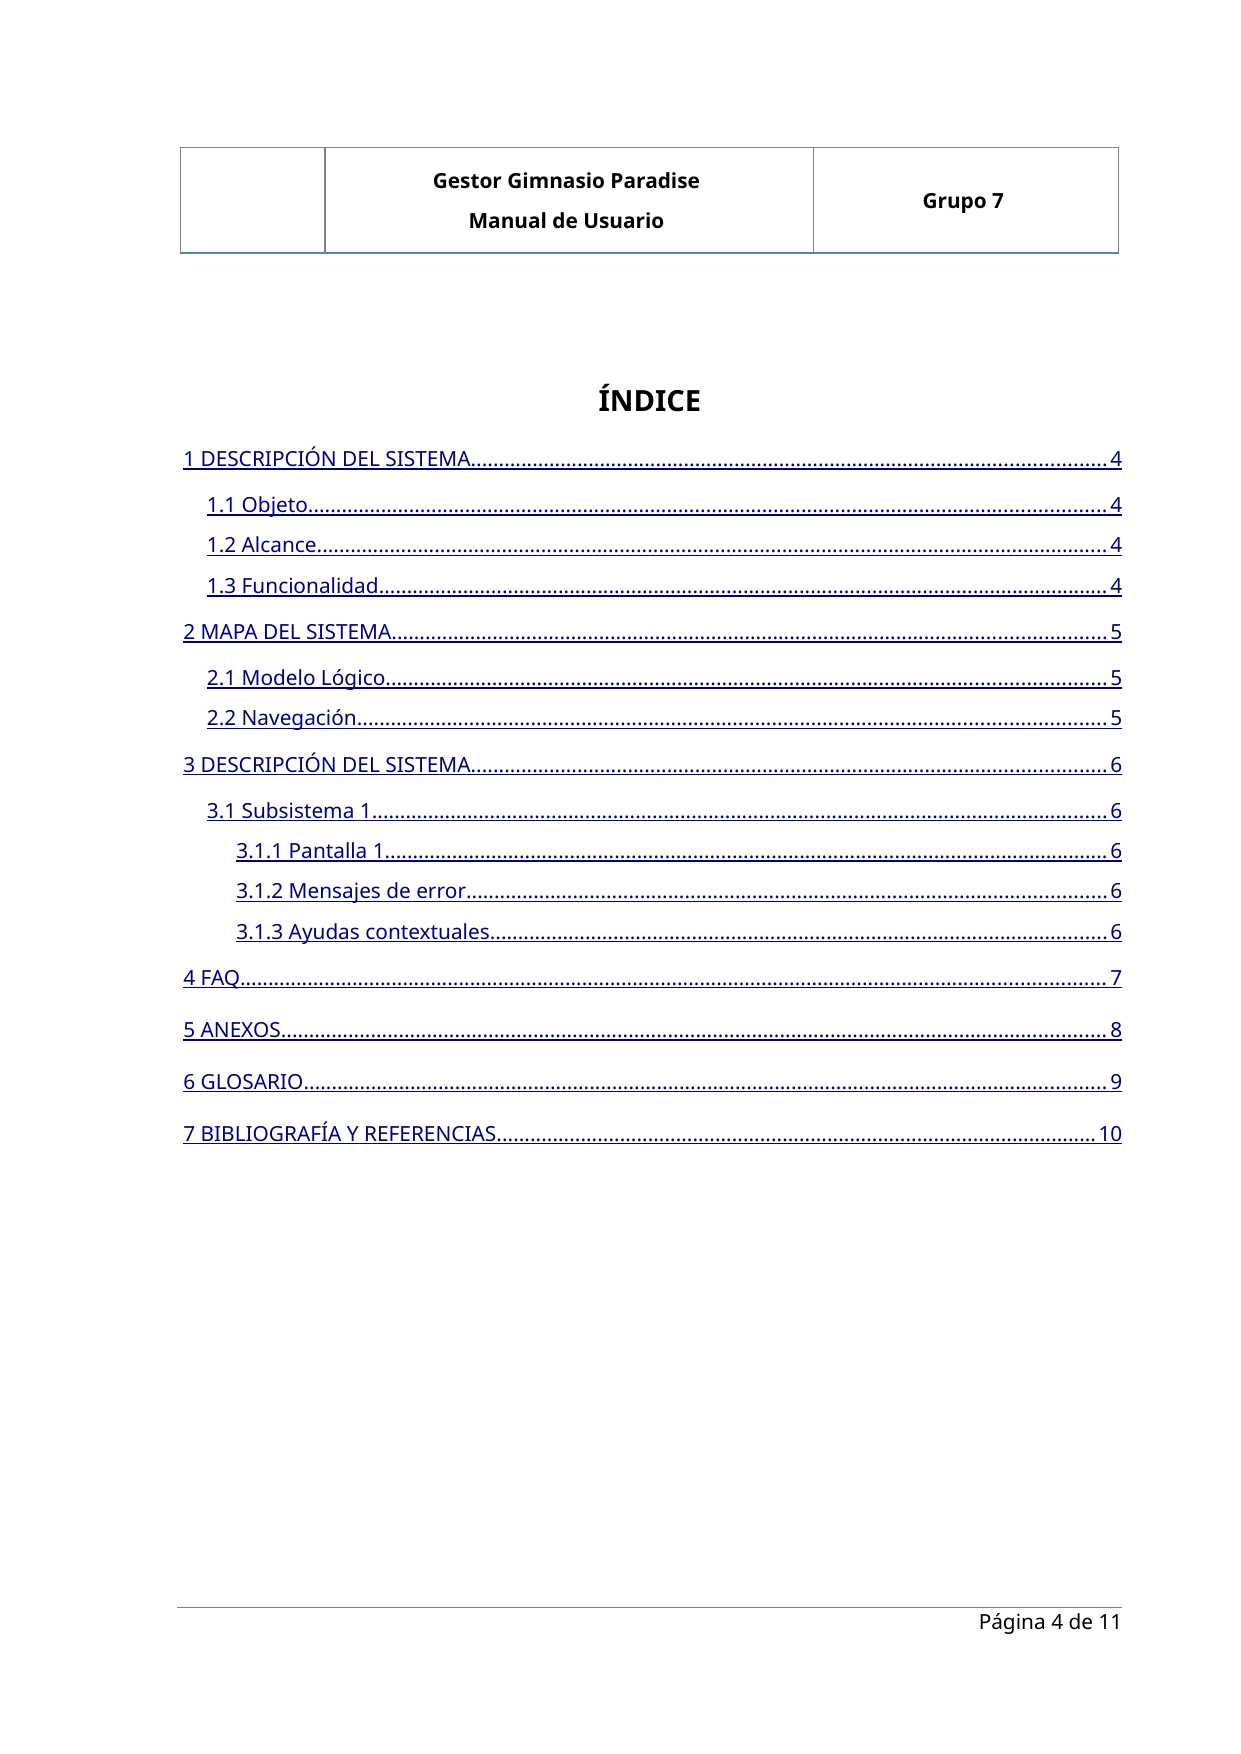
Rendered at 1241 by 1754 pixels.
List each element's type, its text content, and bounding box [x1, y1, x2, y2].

text 3.1.2 Mensajes de error 6 [236, 876, 1122, 901]
text 6 GLOSARIO 9 [183, 1067, 1122, 1091]
text 1.1 Objeto 4 [207, 490, 1122, 514]
text 3.1 Subsistema 1 6 [207, 796, 1122, 820]
text 7 BIBLIOGRAFÍA Y REFERENCIAS 10 [183, 1119, 1122, 1143]
text 2 MAPA DEL SISTEMA 5 [183, 617, 1122, 641]
text 2.2 Navegación 5 [207, 703, 1122, 728]
text 1.3 Funcionalidad 4 [207, 571, 1122, 595]
text 2.1 Modelo Lógico 5 [207, 663, 1122, 687]
text 3.1.3 Ayudas contextuales 6 [236, 917, 1122, 941]
text 3.1.1 Pantalla 1 6 [236, 836, 1122, 860]
subtitle ÍNDICE [177, 380, 1122, 420]
text 1.2 Alcance 4 [207, 531, 1122, 555]
text 5 ANEXOS 8 [183, 1015, 1122, 1039]
text 3 DESCRIPCIÓN DEL SISTEMA 6 [183, 750, 1122, 774]
text 4 FAQ 7 [183, 963, 1122, 987]
text 1 DESCRIPCIÓN DEL SISTEMA 4 [183, 444, 1122, 468]
